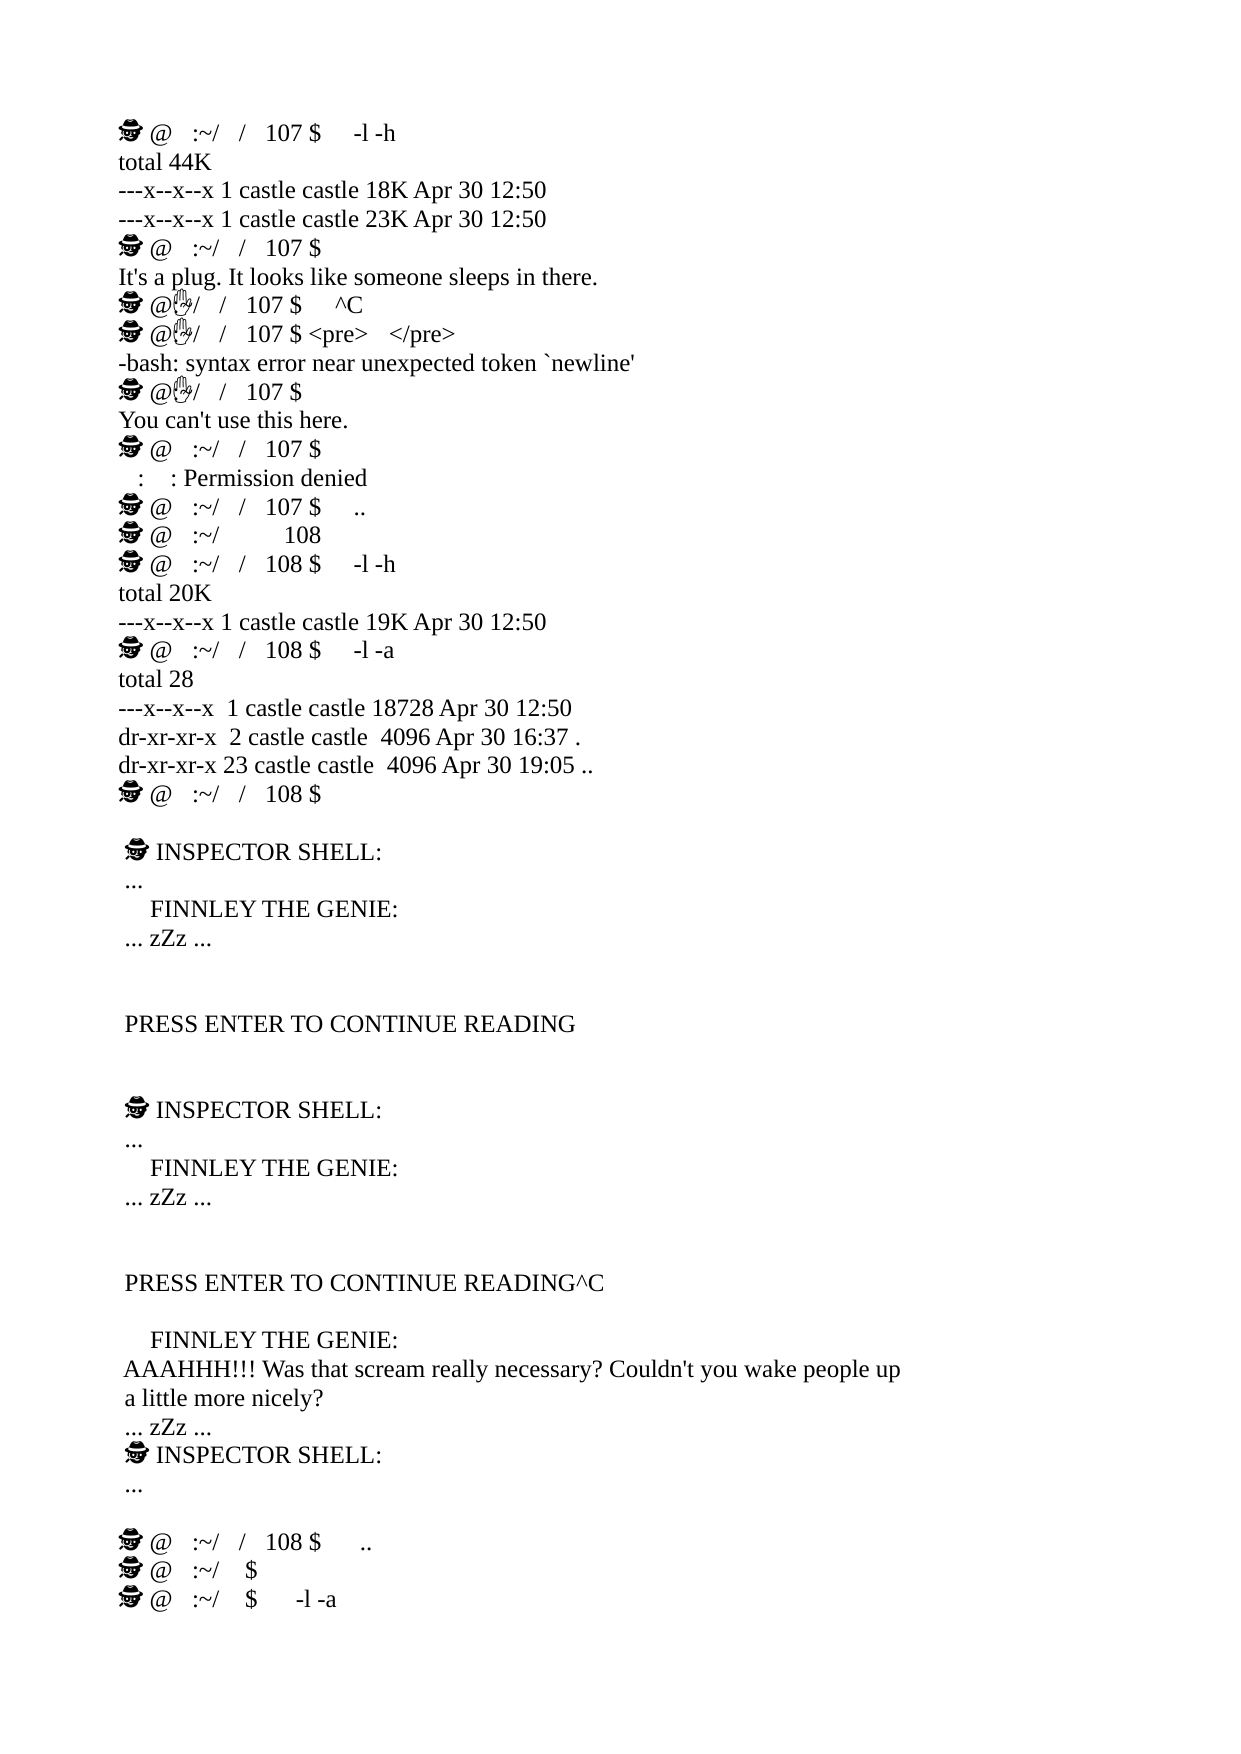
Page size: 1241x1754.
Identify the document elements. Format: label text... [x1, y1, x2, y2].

text 🧞 FINNLEY THE GENIE: [118, 1153, 1122, 1182]
text 🕵 @🏰:~/🚪/🚪108 $ 🔦 -l -a [118, 636, 1122, 664]
text 🕵 INSPECTOR SHELL: [118, 1441, 1122, 1469]
text total 44K [118, 147, 1122, 176]
text 🕵 @🏰:~/🚪/🚪108 $ 💬 🧞 [118, 779, 1122, 808]
text ... zZz ... [118, 1412, 1122, 1441]
text ... [118, 1469, 1122, 1498]
text ---x--x--x 1 castle castle 19K Apr 30 12:50 🧞 [118, 607, 1122, 636]
text 🕵 INSPECTOR SHELL: [118, 1096, 1122, 1124]
text 🕵 @🏰:~/🚪/🚪107 $ ✋ ^C [118, 291, 1122, 319]
text AAAHHH!!! Was that scream really necessary? Couldn't you wake people up [118, 1354, 1122, 1383]
text ---x--x--x 1 castle castle 18728 Apr 30 12:50 🧞 [118, 693, 1122, 722]
text You can't use this here. [118, 406, 1122, 434]
text 🧞 FINNLEY THE GENIE: [118, 894, 1122, 923]
text total 28 [118, 664, 1122, 693]
text -bash: syntax error near unexpected token `newline' [118, 348, 1122, 377]
text 🕵 @🏰:~/🚪/🚪107 $ 🔎 🔌 [118, 434, 1122, 463]
text 🕵 @🏰:~/🚪/🚪107 $ 🔦 -l -h [118, 118, 1122, 147]
text ... [118, 1124, 1122, 1153]
text ... zZz ... [118, 923, 1122, 952]
text PRESS ENTER TO CONTINUE READING [118, 1009, 1122, 1038]
text 🕵 @🏰:~/🚪/🚪107 $ <pre>✋</pre> [118, 319, 1122, 348]
text a little more nicely? [118, 1383, 1122, 1412]
text dr-xr-xr-x 23 castle castle 4096 Apr 30 19:05 .. [118, 751, 1122, 779]
text 🕵 INSPECTOR SHELL: [118, 837, 1122, 866]
text 🧞 FINNLEY THE GENIE: [118, 1326, 1122, 1354]
text 🕵 @🏰:~/🚪/🚪108 $ 🚶 .. [118, 1527, 1122, 1556]
text 🕵 @🏰:~/🚪 $ [118, 1556, 1122, 1584]
text 🕵 @🏰:~/🚪/🚪107 $ 🚶 .. [118, 492, 1122, 521]
text 🕵 @🏰:~/🚪 $ 🔦 -l -a [118, 1584, 1122, 1613]
text PRESS ENTER TO CONTINUE READING^C [118, 1268, 1122, 1297]
text 🕵 @🏰:~/🚪/🚪107 $ 🔌 [118, 233, 1122, 262]
text 🕵 @🏰:~/🚪🚶 🚪108 [118, 521, 1122, 549]
text dr-xr-xr-x 2 castle castle 4096 Apr 30 16:37 . [118, 722, 1122, 751]
text ... [118, 866, 1122, 894]
text total 20K [118, 578, 1122, 607]
text ---x--x--x 1 castle castle 23K Apr 30 12:50 🤖 [118, 204, 1122, 233]
text ... zZz ... [118, 1182, 1122, 1211]
text 🔎: 🔌: Permission denied [118, 463, 1122, 492]
text It's a plug. It looks like someone sleeps in there. [118, 262, 1122, 291]
text 🕵 @🏰:~/🚪/🚪108 $ 🔦 -l -h [118, 549, 1122, 578]
text ---x--x--x 1 castle castle 18K Apr 30 12:50 🔌 [118, 176, 1122, 204]
text 🕵 @🏰:~/🚪/🚪107 $ ✋ 🔌 [118, 377, 1122, 406]
